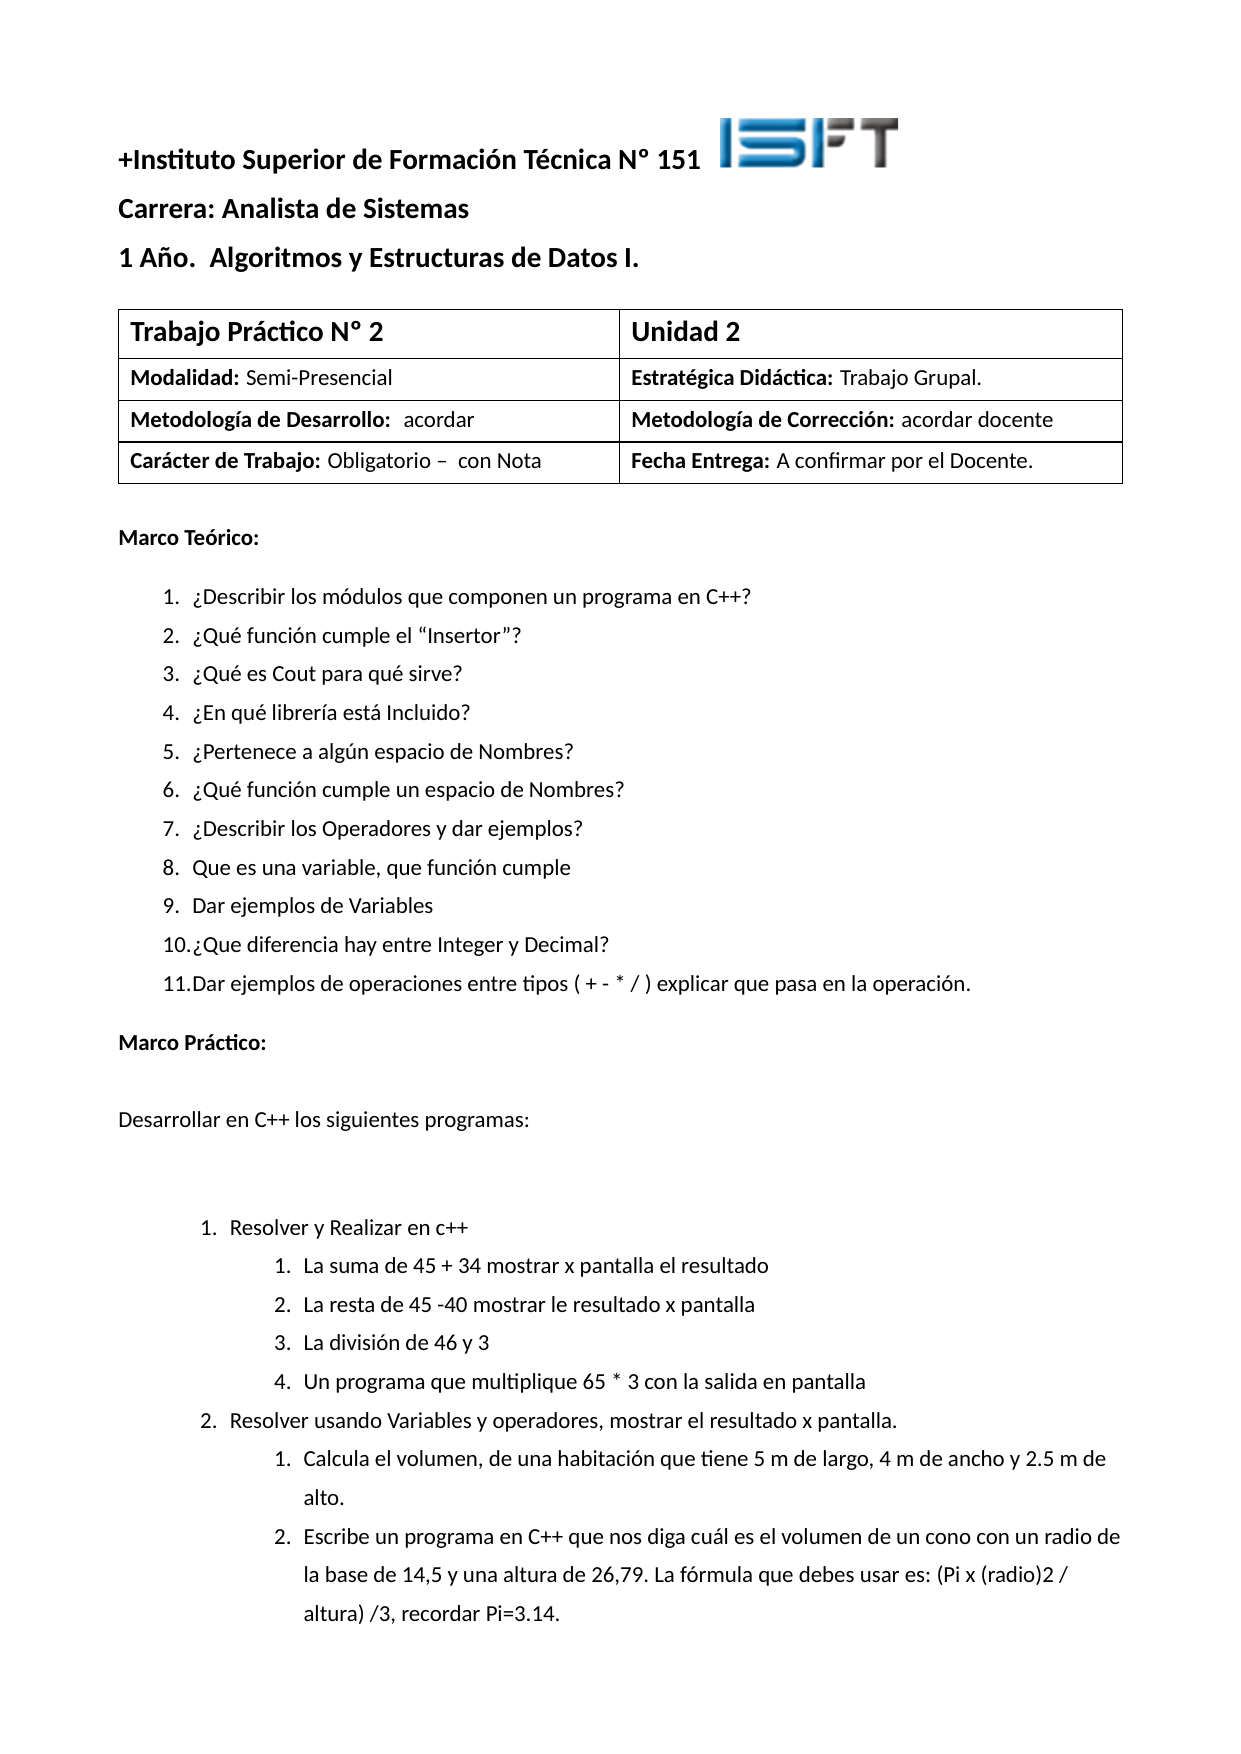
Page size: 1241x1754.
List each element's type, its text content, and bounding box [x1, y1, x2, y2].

list Resolver y Realizar en c++ [200, 1213, 1122, 1241]
text Marco Práctico: Desarrollar en C++ los siguientes programas: [118, 1028, 1122, 1133]
picture [720, 118, 899, 170]
text +Instituto Superior de Formación Técnica Nº 151 Carrera: Analista de Sistemas 1 Año. Algoritmos y Estructuras de Datos I. [118, 118, 1122, 275]
list La suma de 45 + 34 mostrar x pantalla el resultado [274, 1251, 1122, 1279]
list La división de 46 y 3 [274, 1328, 1122, 1357]
list ¿Qué función cumple el “Insertor”? [162, 621, 1122, 649]
table_cell Modalidad: Semi-Presencial [119, 359, 619, 400]
table_cell Metodología de Corrección: acordar docente [620, 401, 1122, 441]
list La resta de 45 -40 mostrar le resultado x pantalla [274, 1290, 1122, 1318]
list ¿Que diferencia hay entre Integer y Decimal? [162, 930, 1122, 958]
table_header Trabajo Práctico Nº 2 [119, 310, 619, 358]
list Un programa que multiplique 65 * 3 con la salida en pantalla [274, 1367, 1122, 1395]
list ¿Qué es Cout para qué sirve? [162, 659, 1122, 688]
table_cell Metodología de Desarrollo: acordar [119, 401, 619, 441]
table_cell Carácter de Trabajo: Obligatorio – con Nota [119, 443, 619, 483]
list ¿Qué función cumple un espacio de Nombres? [162, 776, 1122, 803]
table_header Unidad 2 [620, 310, 1122, 358]
list ¿Describir los Operadores y dar ejemplos? [162, 814, 1122, 842]
list Resolver usando Variables y operadores, mostrar el resultado x pantalla. [200, 1406, 1122, 1434]
list Escribe un programa en C++ que nos diga cuál es el volumen de un cono con un radio de la base de 14,5 y una altura de 26,79. La fórmula que debes usar es: (Pi x (radio)2 / altura) /3, recordar Pi=3.14. [274, 1522, 1122, 1627]
list ¿En qué librería está Incluido? [162, 698, 1122, 726]
list Dar ejemplos de operaciones entre tipos ( + - * / ) explicar que pasa en la operación. [162, 969, 1122, 997]
list Que es una variable, que función cumple [162, 853, 1122, 881]
list Dar ejemplos de Variables [162, 891, 1122, 919]
list Calcula el volumen, de una habitación que tiene 5 m de largo, 4 m de ancho y 2.5 m de alto. [274, 1444, 1122, 1511]
list ¿Describir los módulos que componen un programa en C++? [162, 582, 1122, 610]
table_cell Estratégica Didáctica: Trabajo Grupal. [620, 359, 1122, 400]
list ¿Pertenece a algún espacio de Nombres? [162, 737, 1122, 765]
text Marco Teórico: [118, 484, 1122, 551]
table_cell Fecha Entrega: A confirmar por el Docente. [620, 443, 1122, 483]
